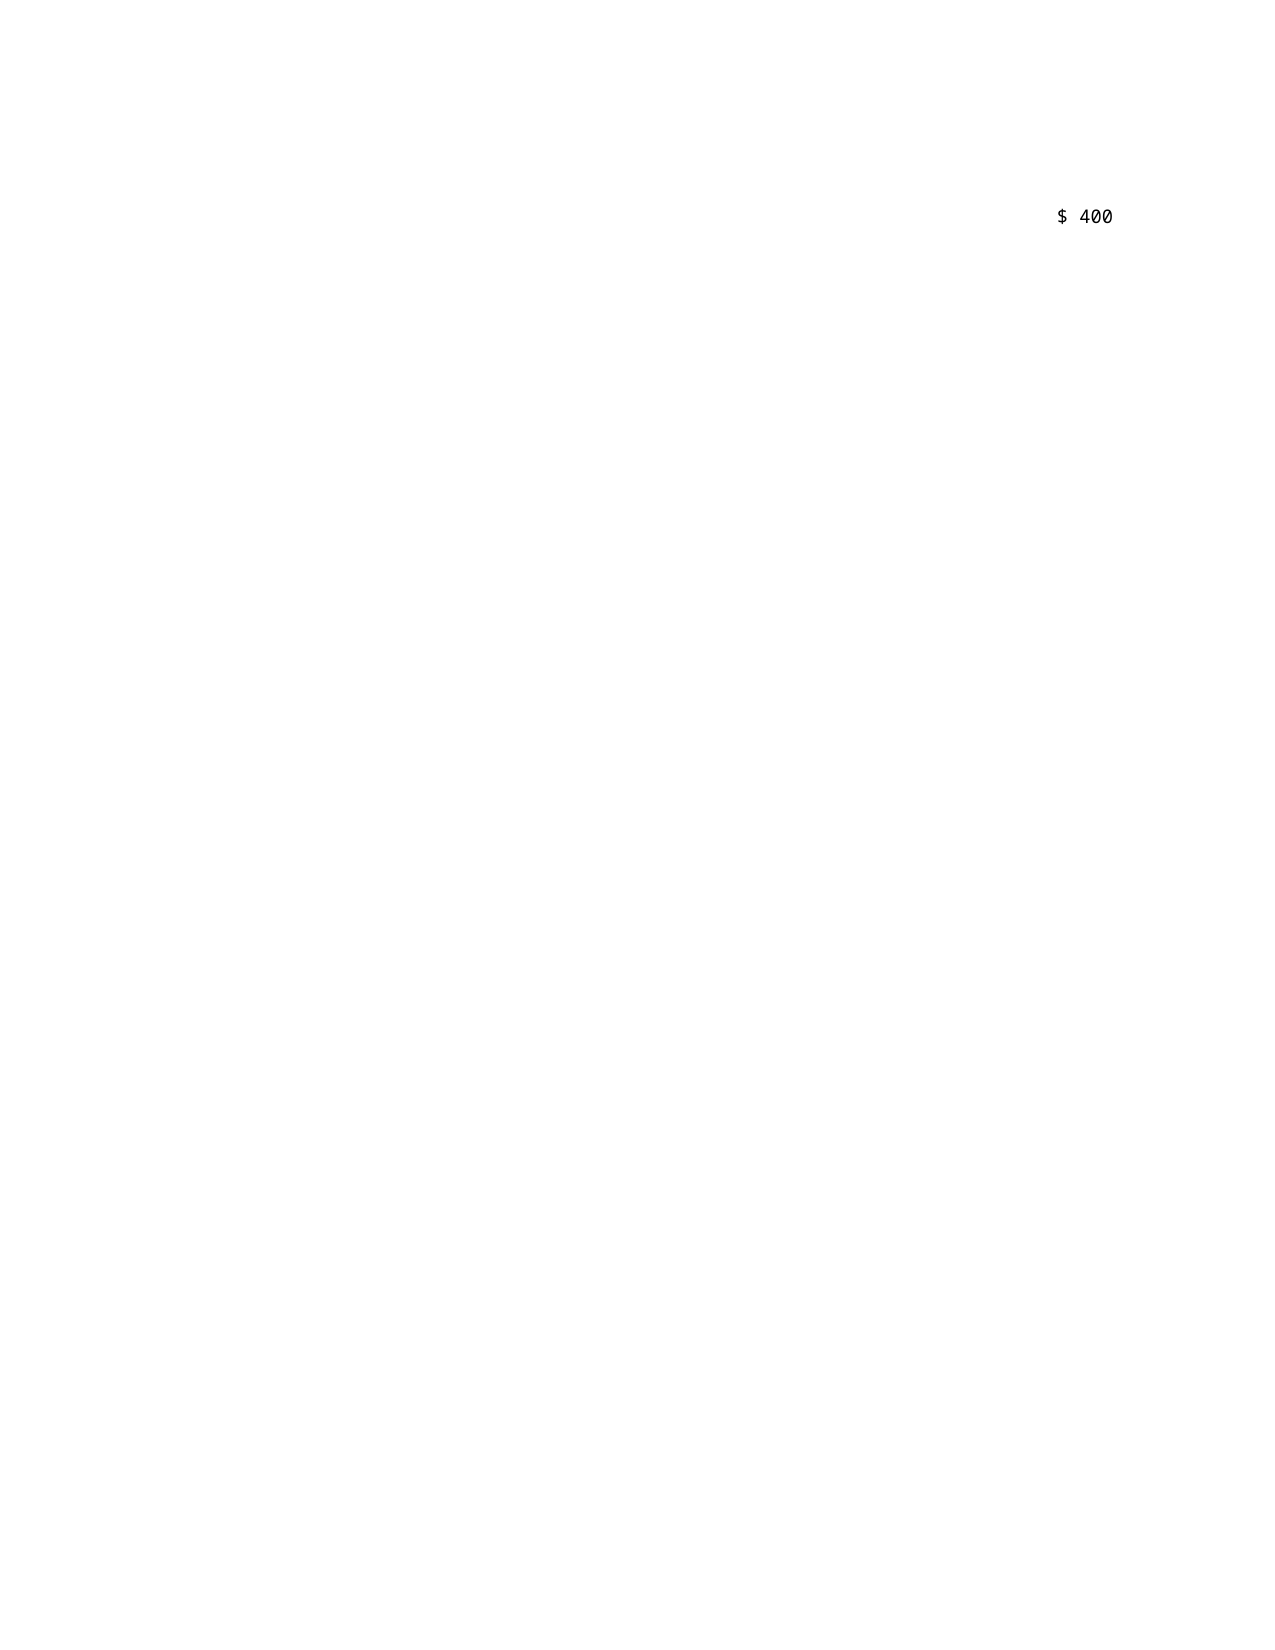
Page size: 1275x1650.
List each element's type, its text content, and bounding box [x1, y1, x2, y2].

text $ 400 [118, 204, 1252, 229]
